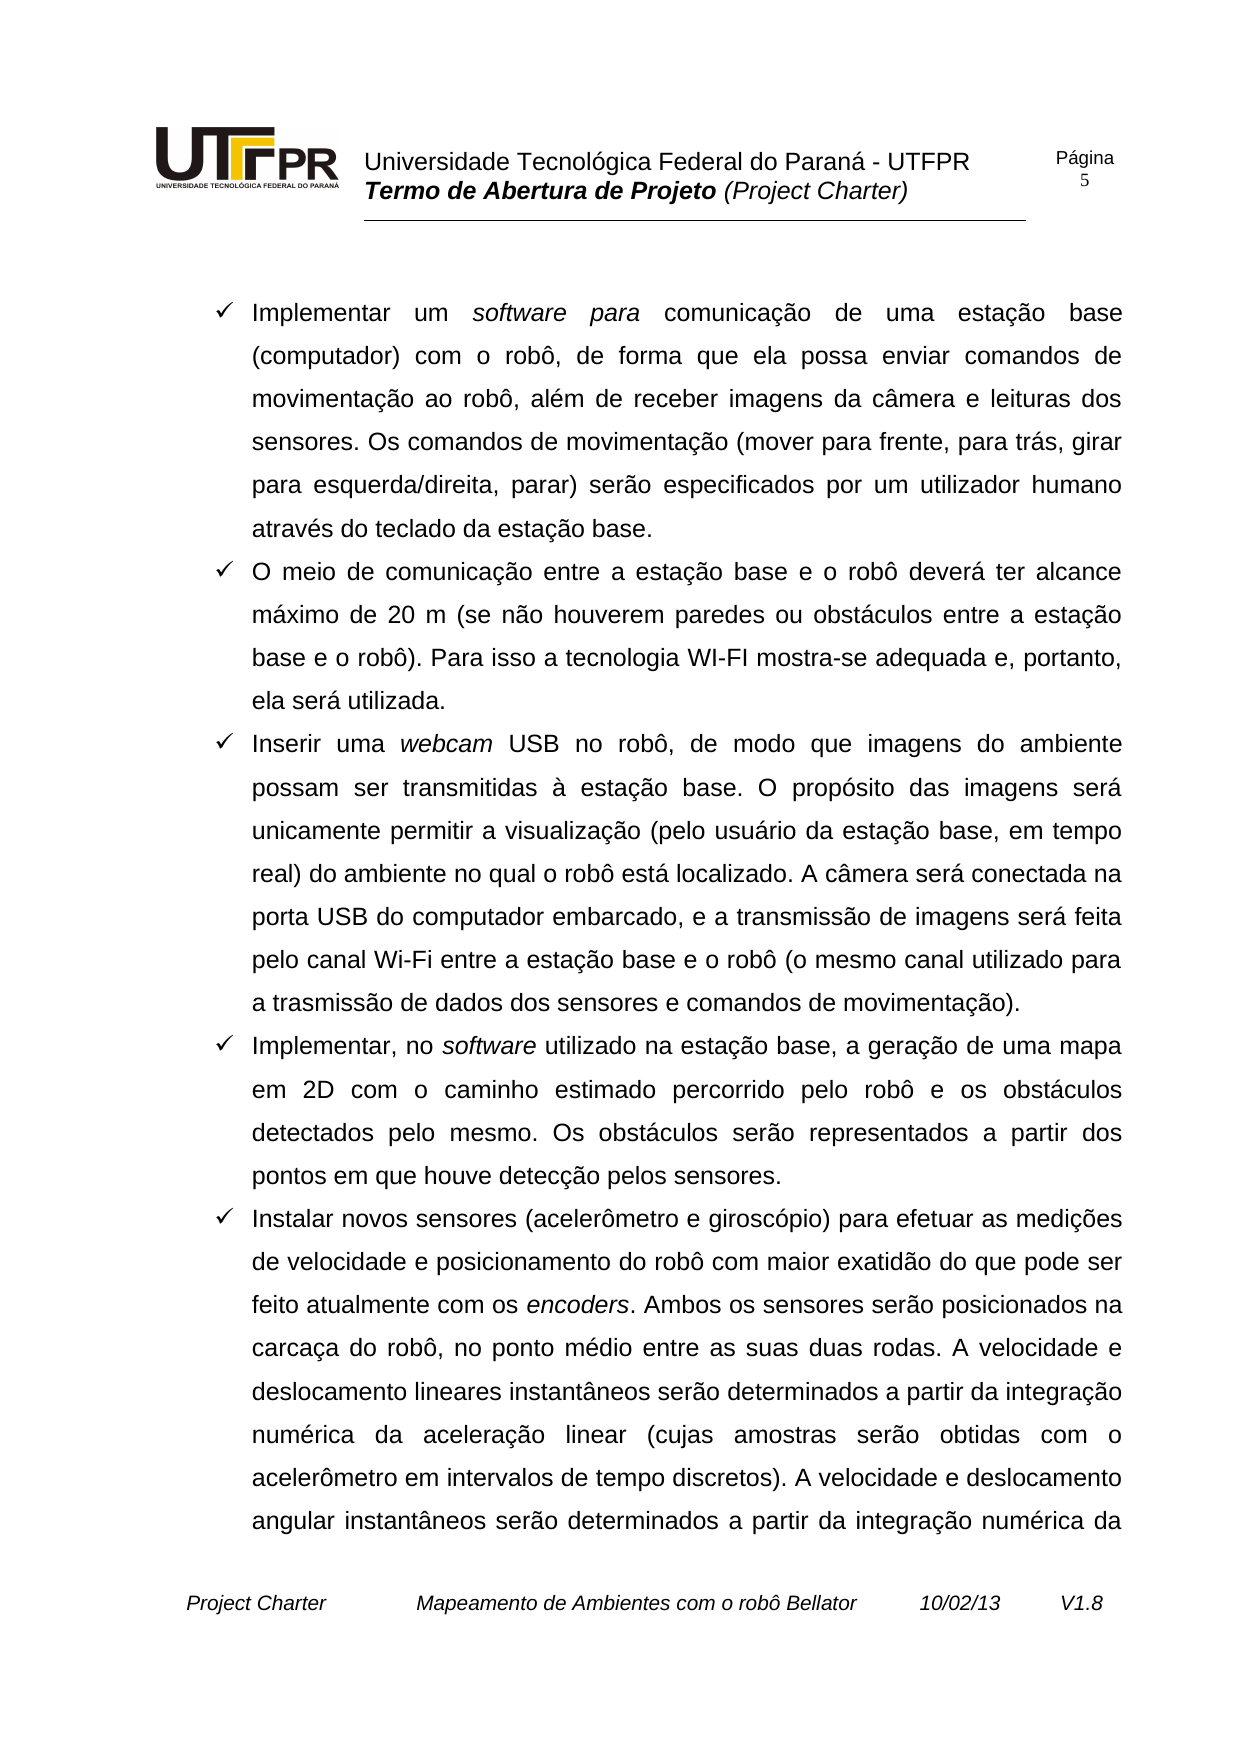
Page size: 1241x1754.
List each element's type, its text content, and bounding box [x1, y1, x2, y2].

list O meio de comunicação entre a estação base e o robô deverá ter alcance máximo de 20 m (se não houverem paredes ou obstáculos entre a estação base e o robô). Para isso a tecnologia WI-FI mostra-se adequada e, portanto, ela será utilizada. [214, 557, 1123, 715]
list Instalar novos sensores (acelerômetro e giroscópio) para efetuar as medições de velocidade e posicionamento do robô com maior exatidão do que pode ser feito atualmente com os encoders. Ambos os sensores serão posicionados na carcaça do robô, no ponto médio entre as suas duas rodas. A velocidade e deslocamento lineares instantâneos serão determinados a partir da integração numérica da aceleração linear (cujas amostras serão obtidas com o acelerômetro em intervalos de tempo discretos). A velocidade e deslocamento angular instantâneos serão determinados a partir da integração numérica da [214, 1204, 1123, 1535]
list Inserir uma webcam USB no robô, de modo que imagens do ambiente possam ser transmitidas à estação base. O propósito das imagens será unicamente permitir a visualização (pelo usuário da estação base, em tempo real) do ambiente no qual o robô está localizado. A câmera será conectada na porta USB do computador embarcado, e a transmissão de imagens será feita pelo canal Wi-Fi entre a estação base e o robô (o mesmo canal utilizado para a trasmissão de dados dos sensores e comandos de movimentação). [214, 729, 1123, 1017]
list Implementar um software para comunicação de uma estação base (computador) com o robô, de forma que ela possa enviar comandos de movimentação ao robô, além de receber imagens da câmera e leituras dos sensores. Os comandos de movimentação (mover para frente, para trás, girar para esquerda/direita, parar) serão especificados por um utilizador humano através do teclado da estação base. [214, 298, 1123, 542]
list Implementar, no software utilizado na estação base, a geração de uma mapa em 2D com o caminho estimado percorrido pelo robô e os obstáculos detectados pelo mesmo. Os obstáculos serão representados a partir dos pontos em que houve detecção pelos sensores. [214, 1031, 1123, 1189]
picture [155, 127, 339, 189]
